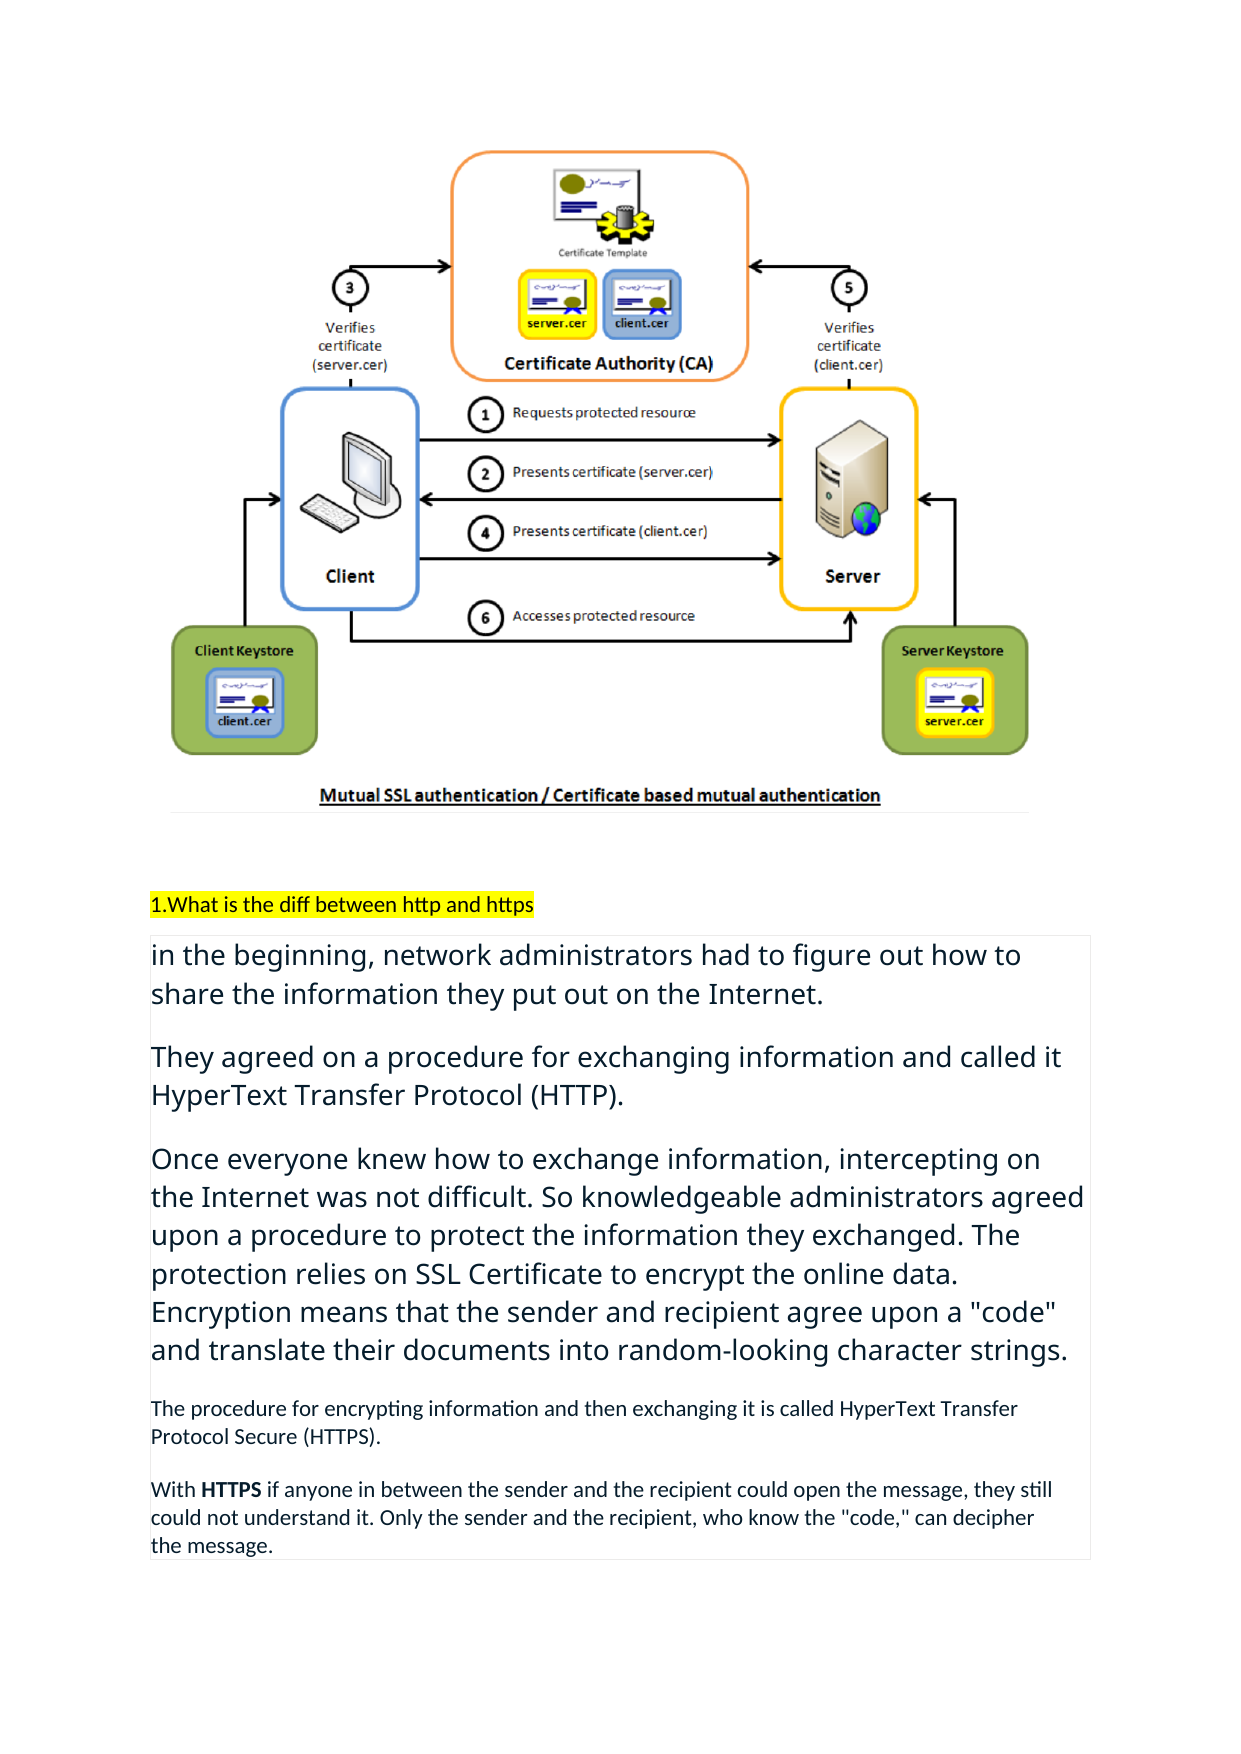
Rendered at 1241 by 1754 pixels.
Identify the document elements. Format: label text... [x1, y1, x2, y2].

text 1.What is the diff between http and https [150, 891, 1090, 918]
text The procedure for encrypting information and then exchanging it is called HyperText Transfer Protocol Secure (HTTPS). [151, 1393, 1090, 1450]
text in the beginning, network administrators had to figure out how to share the information they put out on the Internet. [151, 936, 1090, 1012]
text Once everyone knew how to exchange information, intercepting on the Internet was not difficult. So knowledgeable administrators agreed upon a procedure to protect the information they exchanged. The protection relies on SSL Certificate to encrypt the online data. Encryption means that the sender and recipient agree upon a "code" and translate their documents into random-looking character strings. [151, 1138, 1090, 1369]
text They agreed on a procedure for exchanging information and called it HyperText Transfer Protocol (HTTP). [151, 1037, 1090, 1114]
text With HTTPS if anyone in between the sender and the recipient could open the message, they still could not understand it. Only the sender and the recipient, who know the "code," can decipher the message. [151, 1474, 1090, 1559]
